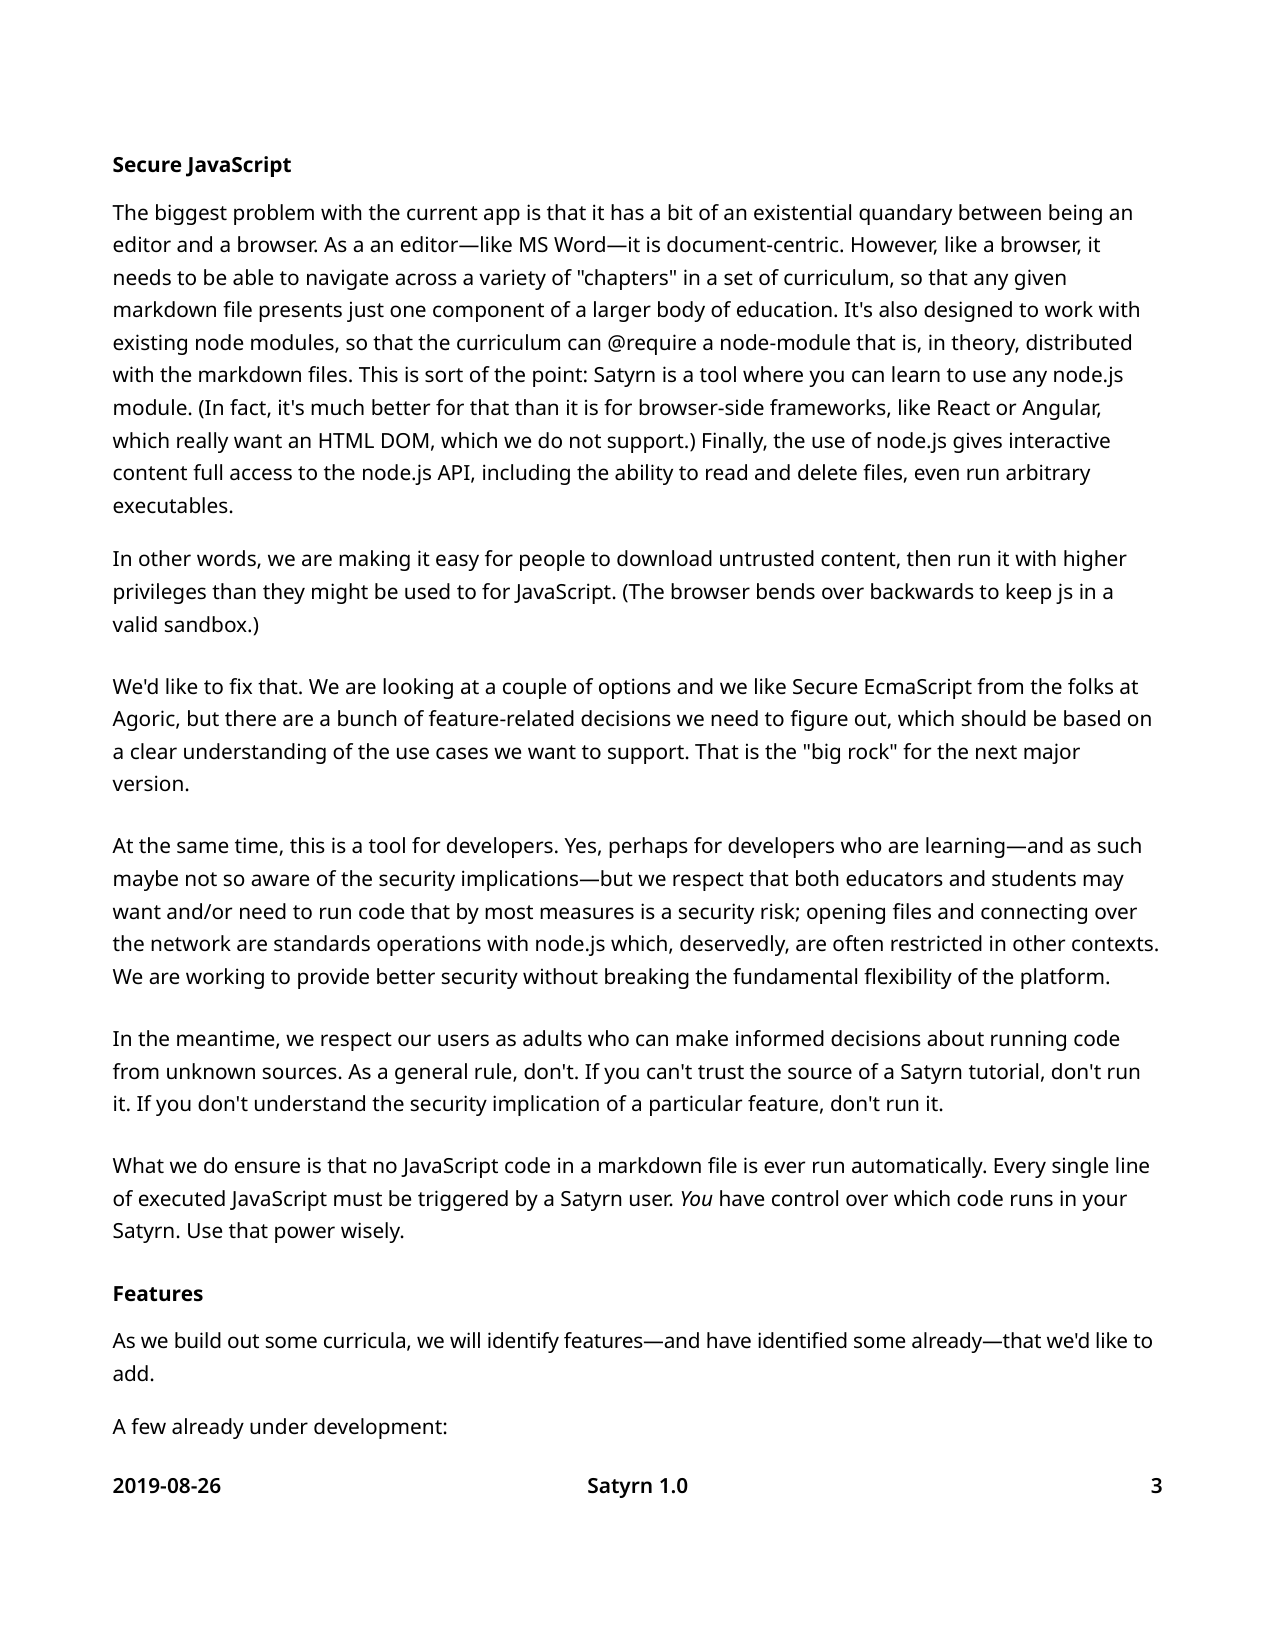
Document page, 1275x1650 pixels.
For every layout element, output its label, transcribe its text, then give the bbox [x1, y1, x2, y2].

text In the meantime, we respect our users as adults who can make informed decisions about running code from unknown sources. As a general rule, don't. If you can't trust the source of a Satyrn tutorial, don't run it. If you don't understand the security implication of a particular feature, don't run it. [112, 1024, 1162, 1118]
text As we build out some curricula, we will identify features—and have identified some already—that we'd like to add. [112, 1326, 1162, 1387]
text We'd like to fix that. We are looking at a couple of options and we like Secure EcmaScript from the folks at Agoric, but there are a bunch of feature-related decisions we need to figure out, which should be based on a clear understanding of the use cases we want to support. That is the "big rock" for the next major version. [112, 672, 1162, 798]
text What we do ensure is that no JavaScript code in a markdown file is ever run automatically. Every single line of executed JavaScript must be triggered by a Satyrn user. You have control over which code runs in your Satyrn. Use that power wisely. [112, 1151, 1162, 1245]
text The biggest problem with the current app is that it has a bit of an existential quandary between being an editor and a browser. As a an editor—like MS Word—it is document-centric. However, like a browser, it needs to be able to navigate across a variety of "chapters" in a set of curriculum, so that any given markdown file presents just one component of a larger body of education. It's also designed to work with existing node modules, so that the curriculum can @require a node-module that is, in theory, distributed with the markdown files. This is sort of the point: Satyrn is a tool where you can learn to use any node.js module. (In fact, it's much better for that than it is for browser-side frameworks, like React or Angular, which really want an HTML DOM, which we do not support.) Finally, the use of node.js gives interactive content full access to the node.js API, including the ability to read and delete files, even run arbitrary executables. [112, 198, 1162, 519]
subtitle Features [112, 1279, 1162, 1307]
subtitle Secure JavaScript [112, 150, 1162, 178]
text In other words, we are making it easy for people to download untrusted content, then run it with higher privileges than they might be used to for JavaScript. (The browser bends over backwards to keep js in a valid sandbox.) [112, 544, 1162, 638]
text At the same time, this is a tool for developers. Yes, perhaps for developers who are learning—and as such maybe not so aware of the security implications—but we respect that both educators and students may want and/or need to run code that by most measures is a security risk; opening files and connecting over the network are standards operations with node.js which, deservedly, are often restricted in other contexts. We are working to provide better security without breaking the fundamental flexibility of the platform. [112, 832, 1162, 991]
text A few already under development: [112, 1412, 1162, 1441]
